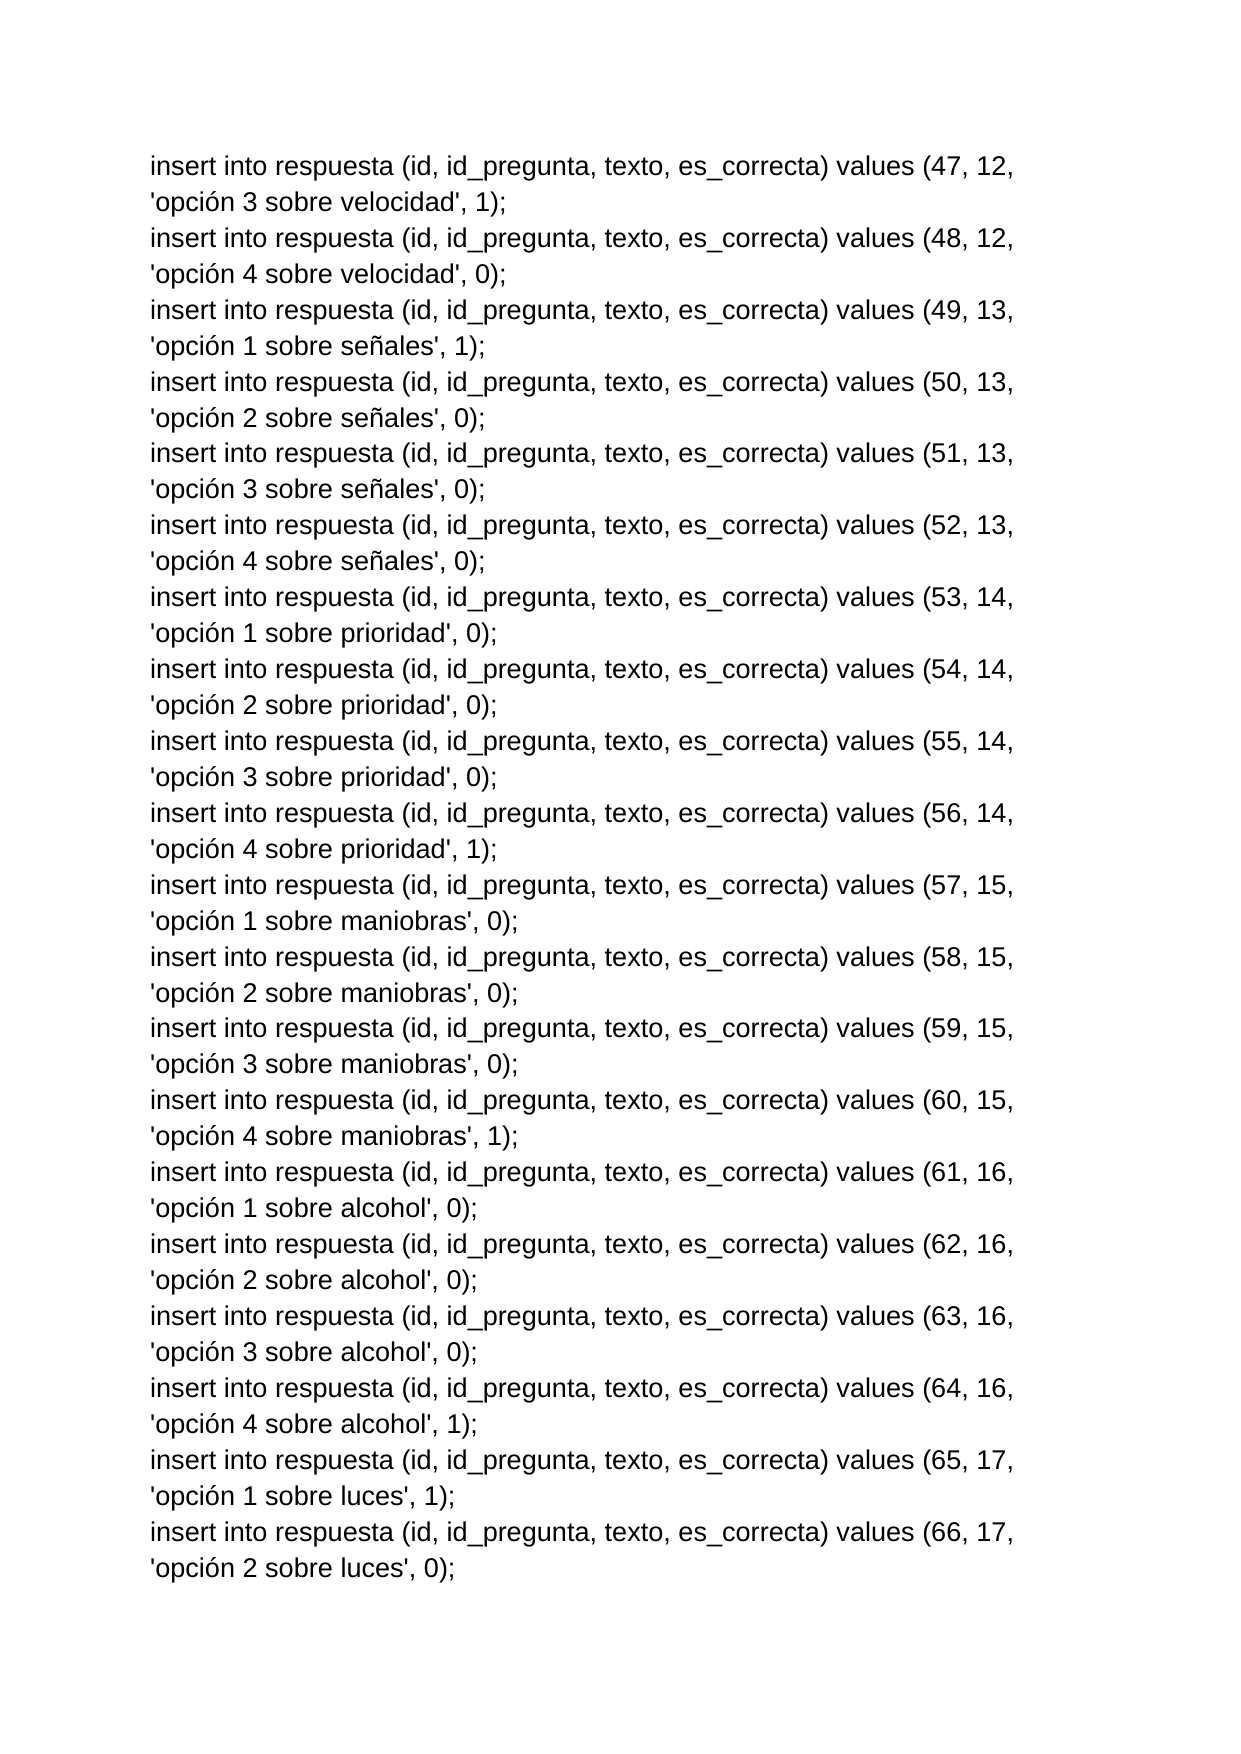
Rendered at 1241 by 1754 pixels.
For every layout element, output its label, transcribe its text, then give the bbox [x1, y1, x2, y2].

text insert into respuesta (id, id_pregunta, texto, es_correcta) values (50, 13, 'opción 2 sobre señales', 0); [150, 366, 1090, 433]
text insert into respuesta (id, id_pregunta, texto, es_correcta) values (58, 15, 'opción 2 sobre maniobras', 0); [150, 941, 1090, 1008]
text insert into respuesta (id, id_pregunta, texto, es_correcta) values (53, 14, 'opción 1 sobre prioridad', 0); [150, 581, 1090, 648]
text insert into respuesta (id, id_pregunta, texto, es_correcta) values (66, 17, 'opción 2 sobre luces', 0); [150, 1516, 1090, 1583]
text insert into respuesta (id, id_pregunta, texto, es_correcta) values (49, 13, 'opción 1 sobre señales', 1); [150, 294, 1090, 361]
text insert into respuesta (id, id_pregunta, texto, es_correcta) values (55, 14, 'opción 3 sobre prioridad', 0); [150, 725, 1090, 792]
text insert into respuesta (id, id_pregunta, texto, es_correcta) values (54, 14, 'opción 2 sobre prioridad', 0); [150, 653, 1090, 720]
text insert into respuesta (id, id_pregunta, texto, es_correcta) values (65, 17, 'opción 1 sobre luces', 1); [150, 1444, 1090, 1511]
text insert into respuesta (id, id_pregunta, texto, es_correcta) values (48, 12, 'opción 4 sobre velocidad', 0); [150, 222, 1090, 289]
text insert into respuesta (id, id_pregunta, texto, es_correcta) values (59, 15, 'opción 3 sobre maniobras', 0); [150, 1012, 1090, 1080]
text insert into respuesta (id, id_pregunta, texto, es_correcta) values (51, 13, 'opción 3 sobre señales', 0); [150, 437, 1090, 505]
text insert into respuesta (id, id_pregunta, texto, es_correcta) values (63, 16, 'opción 3 sobre alcohol', 0); [150, 1300, 1090, 1367]
text insert into respuesta (id, id_pregunta, texto, es_correcta) values (52, 13, 'opción 4 sobre señales', 0); [150, 509, 1090, 577]
text insert into respuesta (id, id_pregunta, texto, es_correcta) values (61, 16, 'opción 1 sobre alcohol', 0); [150, 1156, 1090, 1223]
text insert into respuesta (id, id_pregunta, texto, es_correcta) values (56, 14, 'opción 4 sobre prioridad', 1); [150, 797, 1090, 864]
text insert into respuesta (id, id_pregunta, texto, es_correcta) values (57, 15, 'opción 1 sobre maniobras', 0); [150, 869, 1090, 936]
text insert into respuesta (id, id_pregunta, texto, es_correcta) values (62, 16, 'opción 2 sobre alcohol', 0); [150, 1228, 1090, 1295]
text insert into respuesta (id, id_pregunta, texto, es_correcta) values (60, 15, 'opción 4 sobre maniobras', 1); [150, 1084, 1090, 1152]
text insert into respuesta (id, id_pregunta, texto, es_correcta) values (64, 16, 'opción 4 sobre alcohol', 1); [150, 1372, 1090, 1439]
text insert into respuesta (id, id_pregunta, texto, es_correcta) values (47, 12, 'opción 3 sobre velocidad', 1); [150, 150, 1090, 217]
